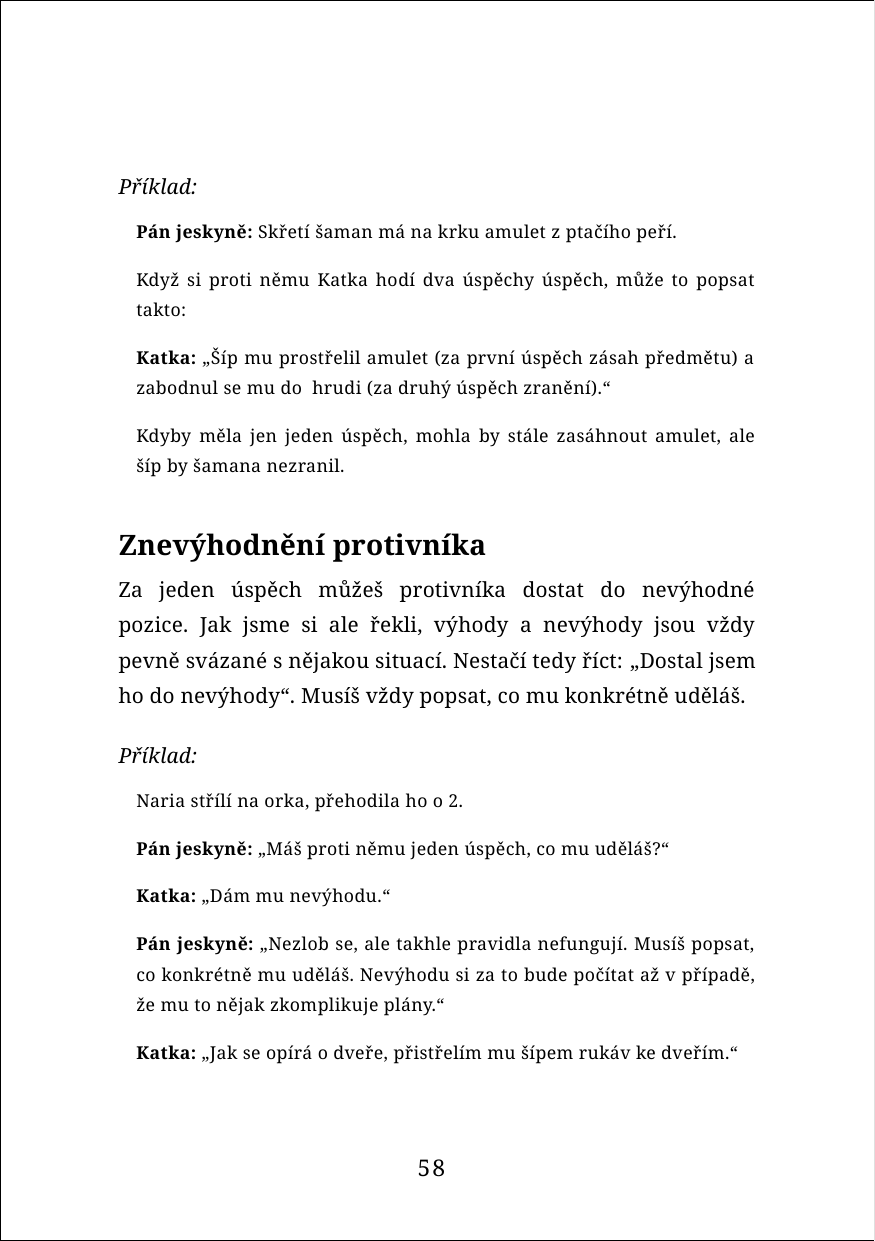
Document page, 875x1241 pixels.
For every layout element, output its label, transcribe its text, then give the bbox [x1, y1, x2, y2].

text Kdyby měla jen jeden úspěch, mohla by stále zasáhnout amulet, ale šíp by šamana nezranil. [136, 423, 756, 478]
text Katka: „Šíp mu prostřelil amulet (za první úspěch zásah předmětu) a zabodnul se mu do hrudi (za druhý úspěch zranění).“ [136, 345, 756, 399]
text Příklad: [118, 172, 756, 200]
text Katka: „Dám mu nevýhodu.“ [136, 884, 756, 908]
text Naria střílí na orka, přehodila ho o 2. [136, 788, 756, 812]
text Když si proti němu Katka hodí dva úspěchy úspěch, může to popsat takto: [136, 267, 756, 321]
text Příklad: [118, 741, 756, 769]
text Katka: „Jak se opírá o dveře, přistřelím mu šípem rukáv ke dveřím.“ [136, 1040, 756, 1064]
text Za jeden úspěch můžeš protivníka dostat do nevýhodné pozice. Jak jsme si ale řekli, výhody a nevýhody jsou vždy pevně svázané s nějakou situací. Nestačí tedy říct: „Dostal jsem ho do nevýhody“. Musíš vždy popsat, co mu konkrétně uděláš. [118, 575, 756, 710]
text Pán jeskyně: „Máš proti němu jeden úspěch, co mu uděláš?“ [136, 836, 756, 860]
text Pán jeskyně: „Nezlob se, ale takhle pravidla nefungují. Musíš popsat, co konkrétně mu uděláš. Nevýhodu si za to bude počítat až v případě, že mu to nějak zkomplikuje plány.“ [136, 932, 756, 1016]
text Pán jeskyně: Skřetí šaman má na krku amulet z ptačího peří. [136, 219, 756, 243]
subtitle Znevýhodnění protivníka [118, 525, 756, 563]
